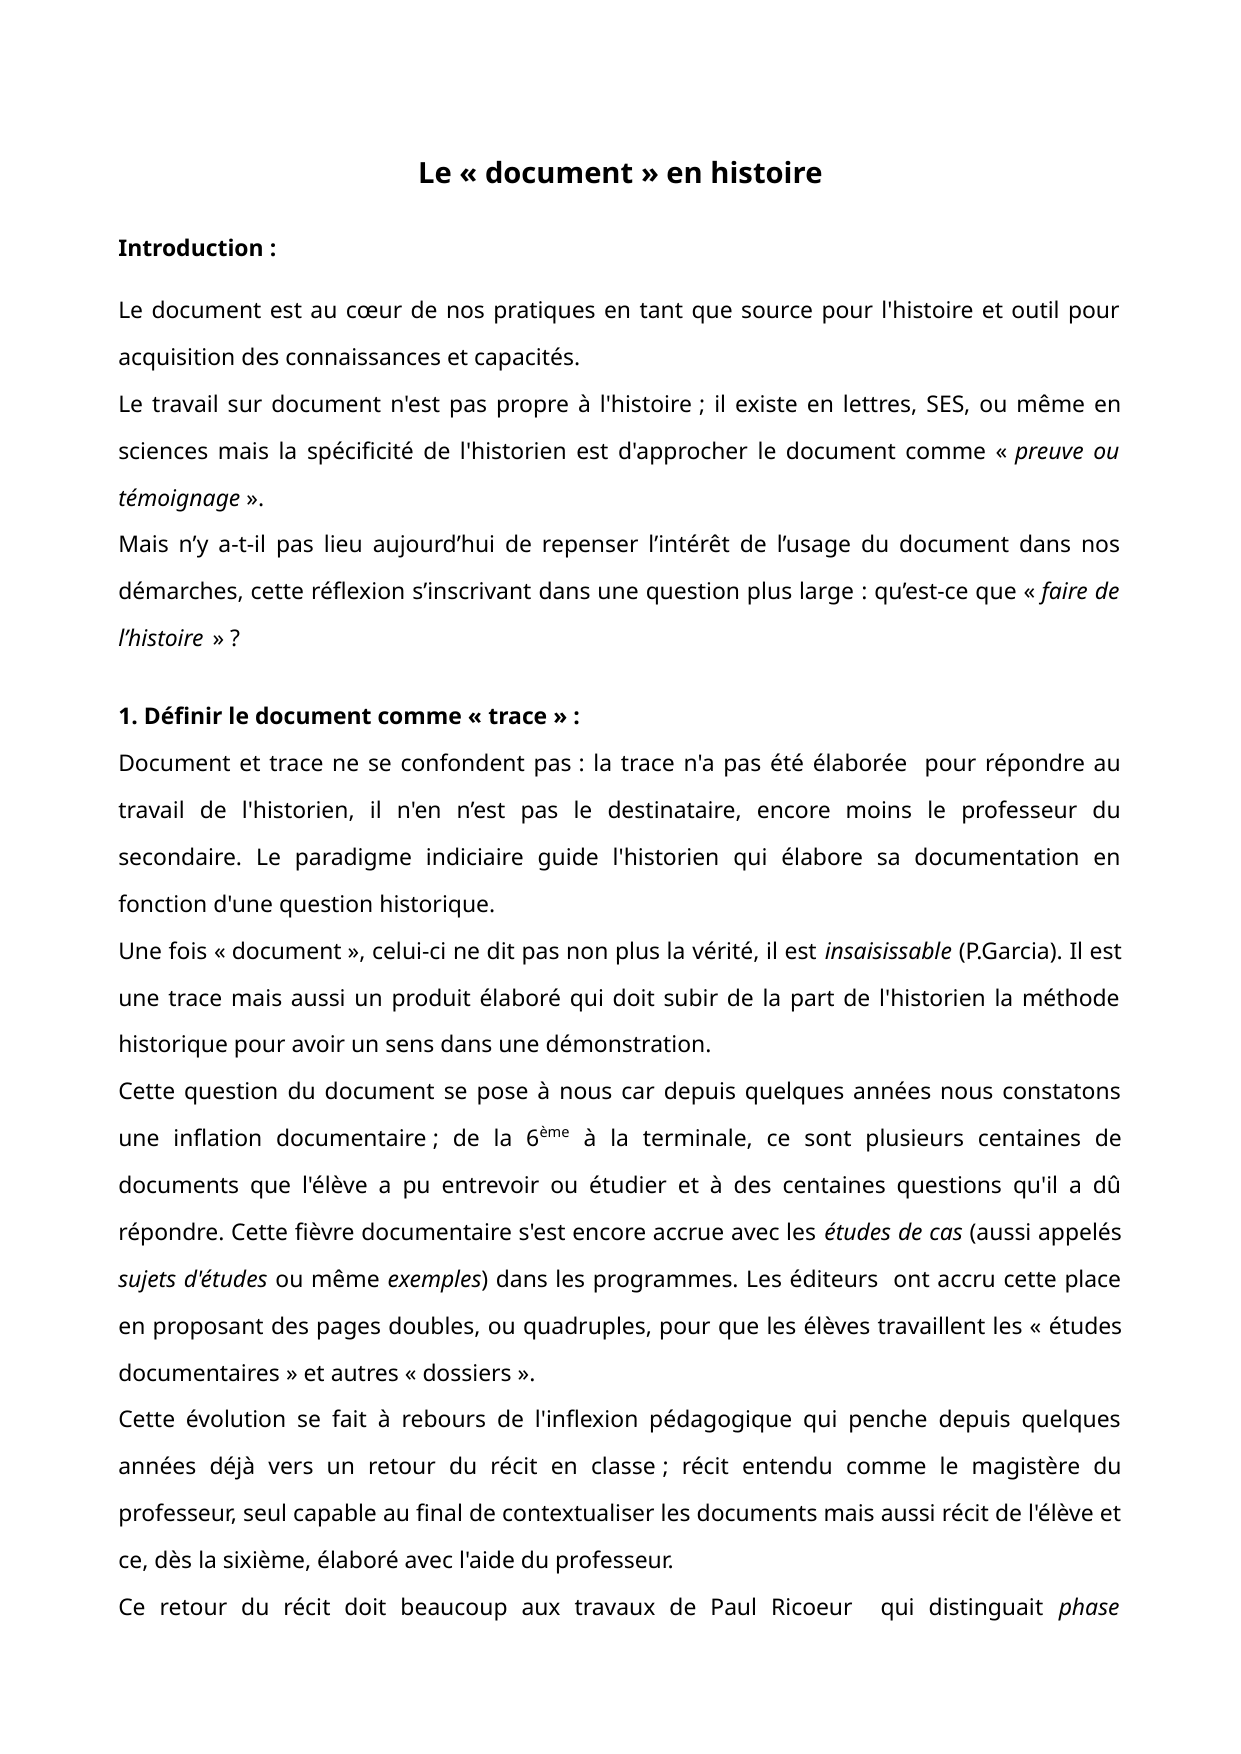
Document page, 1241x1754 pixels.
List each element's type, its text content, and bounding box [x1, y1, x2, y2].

text Mais n’y a-t-il pas lieu aujourd’hui de repenser l’intérêt de l’usage du document dans nos démarches, cette réflexion s’inscrivant dans une question plus large : qu’est-ce que « faire de l’histoire » ? [118, 528, 1122, 653]
text Cette question du document se pose à nous car depuis quelques années nous constatons une inflation documentaire ; de la 6ème à la terminale, ce sont plusieurs centaines de documents que l'élève a pu entrevoir ou étudier et à des centaines questions qu'il a dû répondre. Cette fièvre documentaire s'est encore accrue avec les études de cas (aussi appelés sujets d'études ou même exemples) dans les programmes. Les éditeurs ont accru cette place en proposant des pages doubles, ou quadruples, pour que les élèves travaillent les « études documentaires » et autres « dossiers ». [118, 1075, 1122, 1388]
text Le travail sur document n'est pas propre à l'histoire ; il existe en lettres, SES, ou même en sciences mais la spécificité de l'historien est d'approcher le document comme « preuve ou témoignage ». [118, 388, 1122, 513]
text Le « document » en histoire [118, 152, 1122, 192]
text Introduction : [118, 232, 1122, 263]
text Document et trace ne se confondent pas : la trace n'a pas été élaborée pour répondre au travail de l'historien, il n'en n’est pas le destinataire, encore moins le professeur du secondaire. Le paradigme indiciaire guide l'historien qui élabore sa documentation en fonction d'une question historique. [118, 747, 1122, 919]
text Ce retour du récit doit beaucoup aux travaux de Paul Ricoeur qui distinguait phase [118, 1591, 1122, 1622]
text Une fois « document », celui-ci ne dit pas non plus la vérité, il est insaisissable (P.Garcia). Il est une trace mais aussi un produit élaboré qui doit subir de la part de l'historien la méthode historique pour avoir un sens dans une démonstration. [118, 935, 1122, 1060]
text Le document est au cœur de nos pratiques en tant que source pour l'histoire et outil pour acquisition des connaissances et capacités. [118, 294, 1122, 372]
text 1. Définir le document comme « trace » : [118, 700, 1122, 732]
text Cette évolution se fait à rebours de l'inflexion pédagogique qui penche depuis quelques années déjà vers un retour du récit en classe ; récit entendu comme le magistère du professeur, seul capable au final de contextualiser les documents mais aussi récit de l'élève et ce, dès la sixième, élaboré avec l'aide du professeur. [118, 1403, 1122, 1575]
